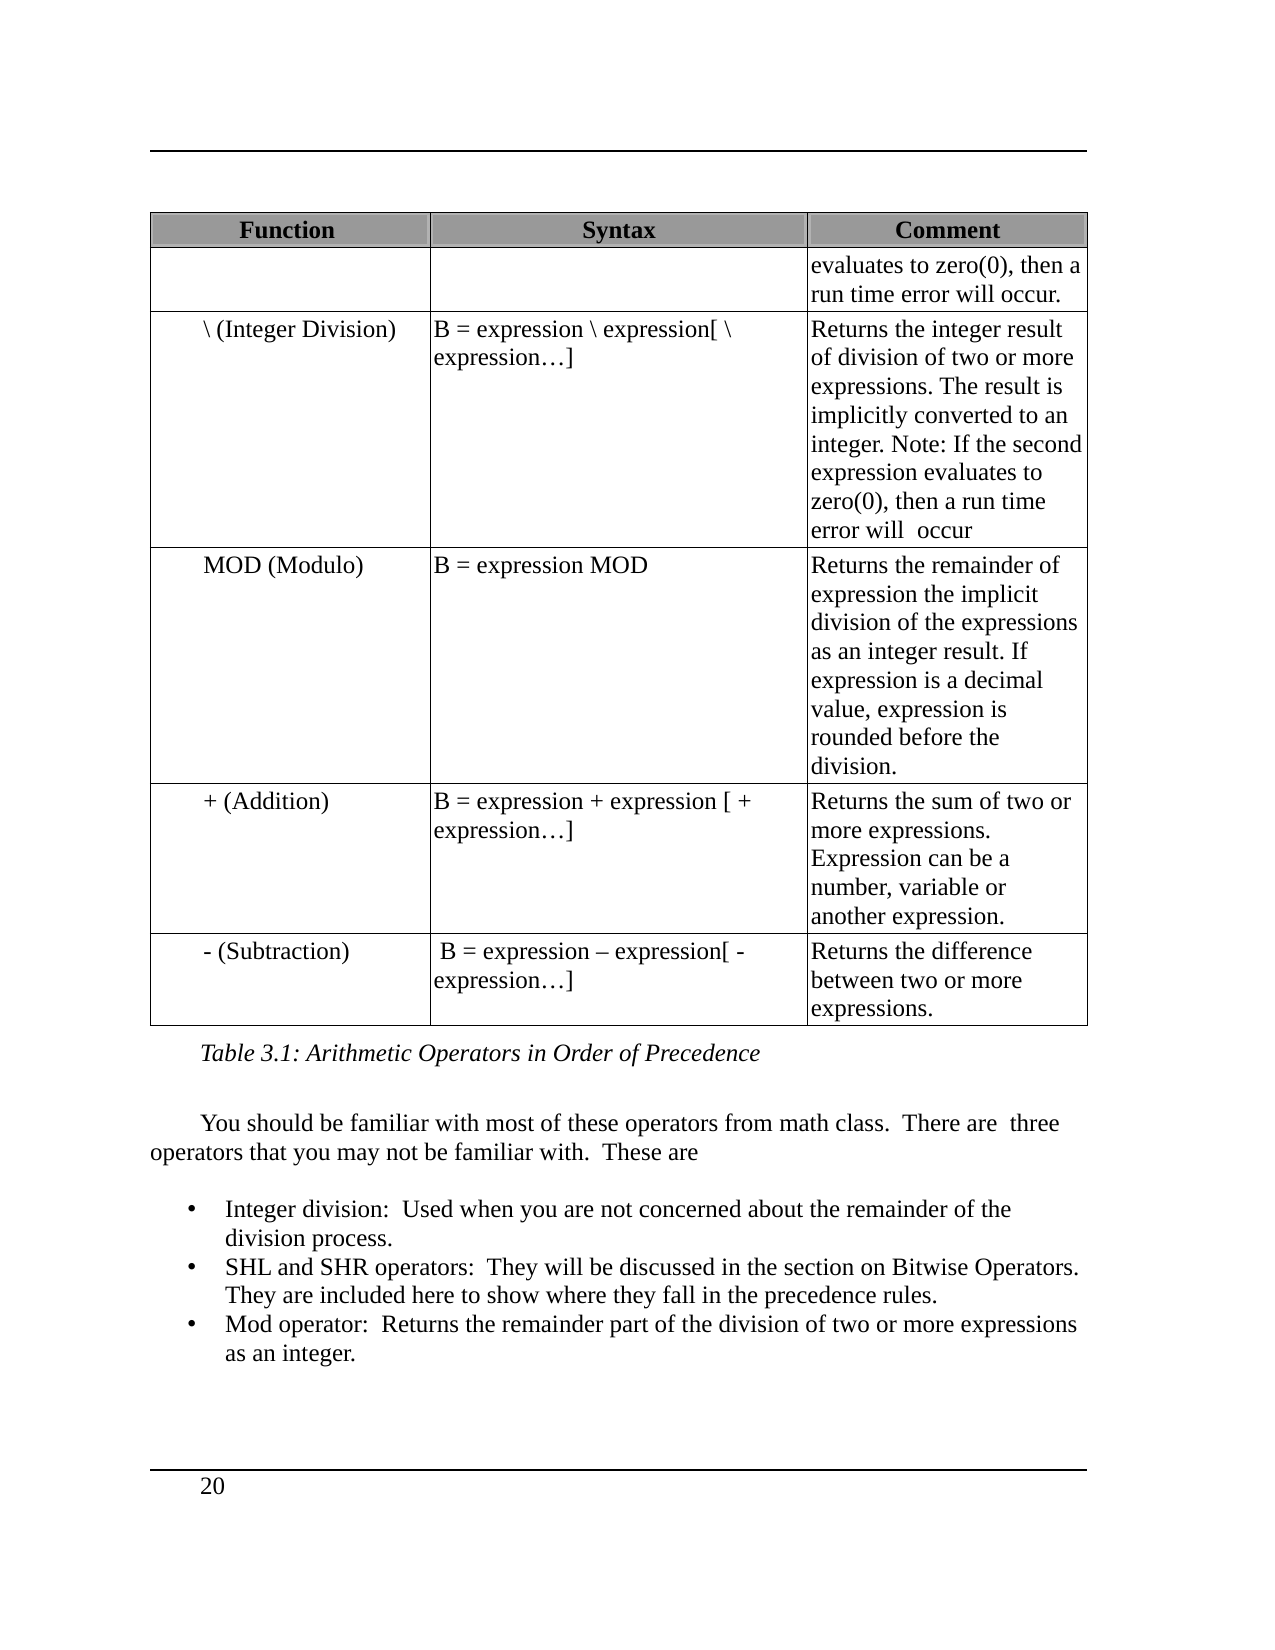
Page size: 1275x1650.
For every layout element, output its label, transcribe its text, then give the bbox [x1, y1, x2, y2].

table_cell MOD (Modulo) [151, 548, 430, 783]
table_cell Returns the difference between two or more expressions. [808, 934, 1087, 1025]
list Integer division: Used when you are not concerned about the remainder of the division process. [187, 1194, 1087, 1252]
table_header Function [151, 213, 430, 247]
table_cell evaluates to zero(0), then a run time error will occur. [808, 248, 1087, 311]
list Mod operator: Returns the remainder part of the division of two or more expressions as an integer. [187, 1309, 1087, 1367]
table_cell B = expression MOD [431, 548, 807, 783]
table_cell Returns the integer result of division of two or more expressions. The result is implicitly converted to an integer. Note: If the second expression evaluates to zero(0), then a run time error will occur [808, 312, 1087, 547]
table_cell - (Subtraction) [151, 934, 430, 1025]
table_cell B = expression + expression [ + expression…] [431, 784, 807, 933]
table_cell [431, 248, 807, 311]
table_cell Returns the sum of two or more expressions. Expression can be a number, variable or another expression. [808, 784, 1087, 933]
table_header Syntax [431, 213, 807, 247]
table_cell B = expression \ expression[ \ expression…] [431, 312, 807, 547]
text You should be familiar with most of these operators from math class. There are three operators that you may not be familiar with. These are [150, 1108, 1087, 1165]
table_cell + (Addition) [151, 784, 430, 933]
list SHL and SHR operators: They will be discussed in the section on Bitwise Operators. They are included here to show where they fall in the precedence rules. [187, 1252, 1087, 1309]
table_cell [151, 248, 430, 311]
table_header Comment [808, 213, 1087, 247]
table_cell B = expression – expression[ - expression…] [431, 934, 807, 1025]
table_cell Returns the remainder of expression the implicit division of the expressions as an integer result. If expression is a decimal value, expression is rounded before the division. [808, 548, 1087, 783]
text Table 3.1: Arithmetic Operators in Order of Precedence [150, 1038, 1087, 1067]
table_cell \ (Integer Division) [151, 312, 430, 547]
